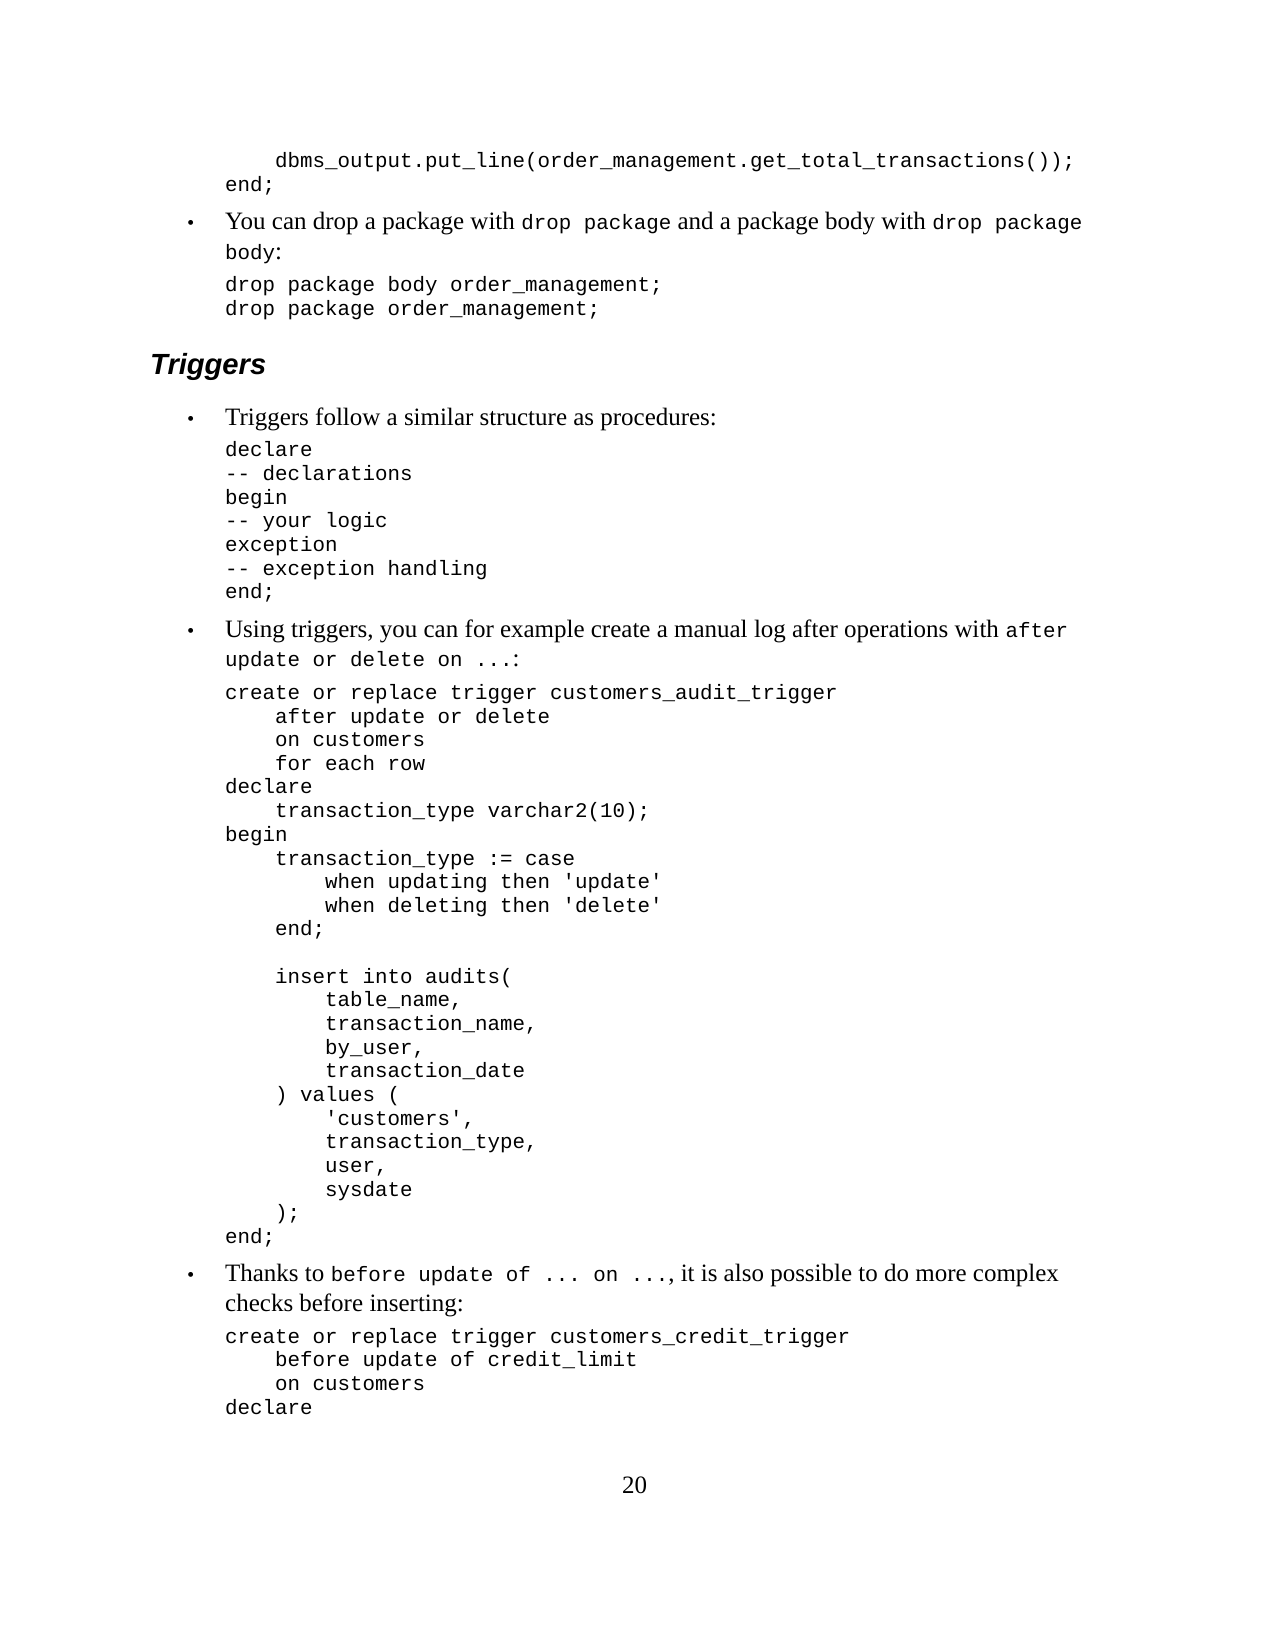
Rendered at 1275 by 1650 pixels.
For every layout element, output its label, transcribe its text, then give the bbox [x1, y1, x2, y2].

list create or replace trigger customers_audit_trigger [187, 682, 1125, 706]
list end; [187, 174, 1125, 197]
list begin [187, 487, 1125, 510]
list You can drop a package with drop package and a package body with drop package body: [187, 206, 1125, 265]
list transaction_type varchar2(10); [187, 800, 1125, 824]
list -- declarations [187, 463, 1125, 487]
list begin [187, 824, 1125, 847]
list -- your logic [187, 510, 1125, 534]
list drop package body order_management; [187, 274, 1125, 298]
list insert into audits( [187, 966, 1125, 989]
list exception [187, 534, 1125, 558]
list for each row [187, 753, 1125, 777]
list end; [187, 1226, 1125, 1249]
list end; [187, 918, 1125, 942]
list ); [187, 1202, 1125, 1226]
list end; [187, 581, 1125, 605]
list when updating then 'update' [187, 871, 1125, 895]
subtitle Triggers [150, 347, 1125, 380]
list on customers [187, 1373, 1125, 1397]
list declare [187, 1397, 1125, 1420]
list before update of credit_limit [187, 1349, 1125, 1373]
list dbms_output.put_line(order_management.get_total_transactions()); [187, 150, 1125, 174]
list drop package order_management; [187, 298, 1125, 322]
list transaction_date [187, 1060, 1125, 1084]
list transaction_name, [187, 1013, 1125, 1037]
list after update or delete [187, 706, 1125, 729]
list by_user, [187, 1037, 1125, 1060]
list 'customers', [187, 1108, 1125, 1131]
list Using triggers, you can for example create a manual log after operations with after update or delete on ...: [187, 614, 1125, 673]
list sysdate [187, 1178, 1125, 1202]
list create or replace trigger customers_credit_trigger [187, 1326, 1125, 1349]
list ) values ( [187, 1084, 1125, 1108]
list declare [187, 777, 1125, 800]
list -- exception handling [187, 558, 1125, 581]
list on customers [187, 729, 1125, 753]
list transaction_type := case [187, 847, 1125, 871]
list table_name, [187, 989, 1125, 1013]
list user, [187, 1155, 1125, 1178]
list Triggers follow a similar structure as procedures: [187, 402, 1125, 430]
list Thanks to before update of ... on ..., it is also possible to do more complex checks before inserting: [187, 1258, 1125, 1317]
list transaction_type, [187, 1131, 1125, 1155]
list declare [187, 439, 1125, 463]
list when deleting then 'delete' [187, 895, 1125, 918]
